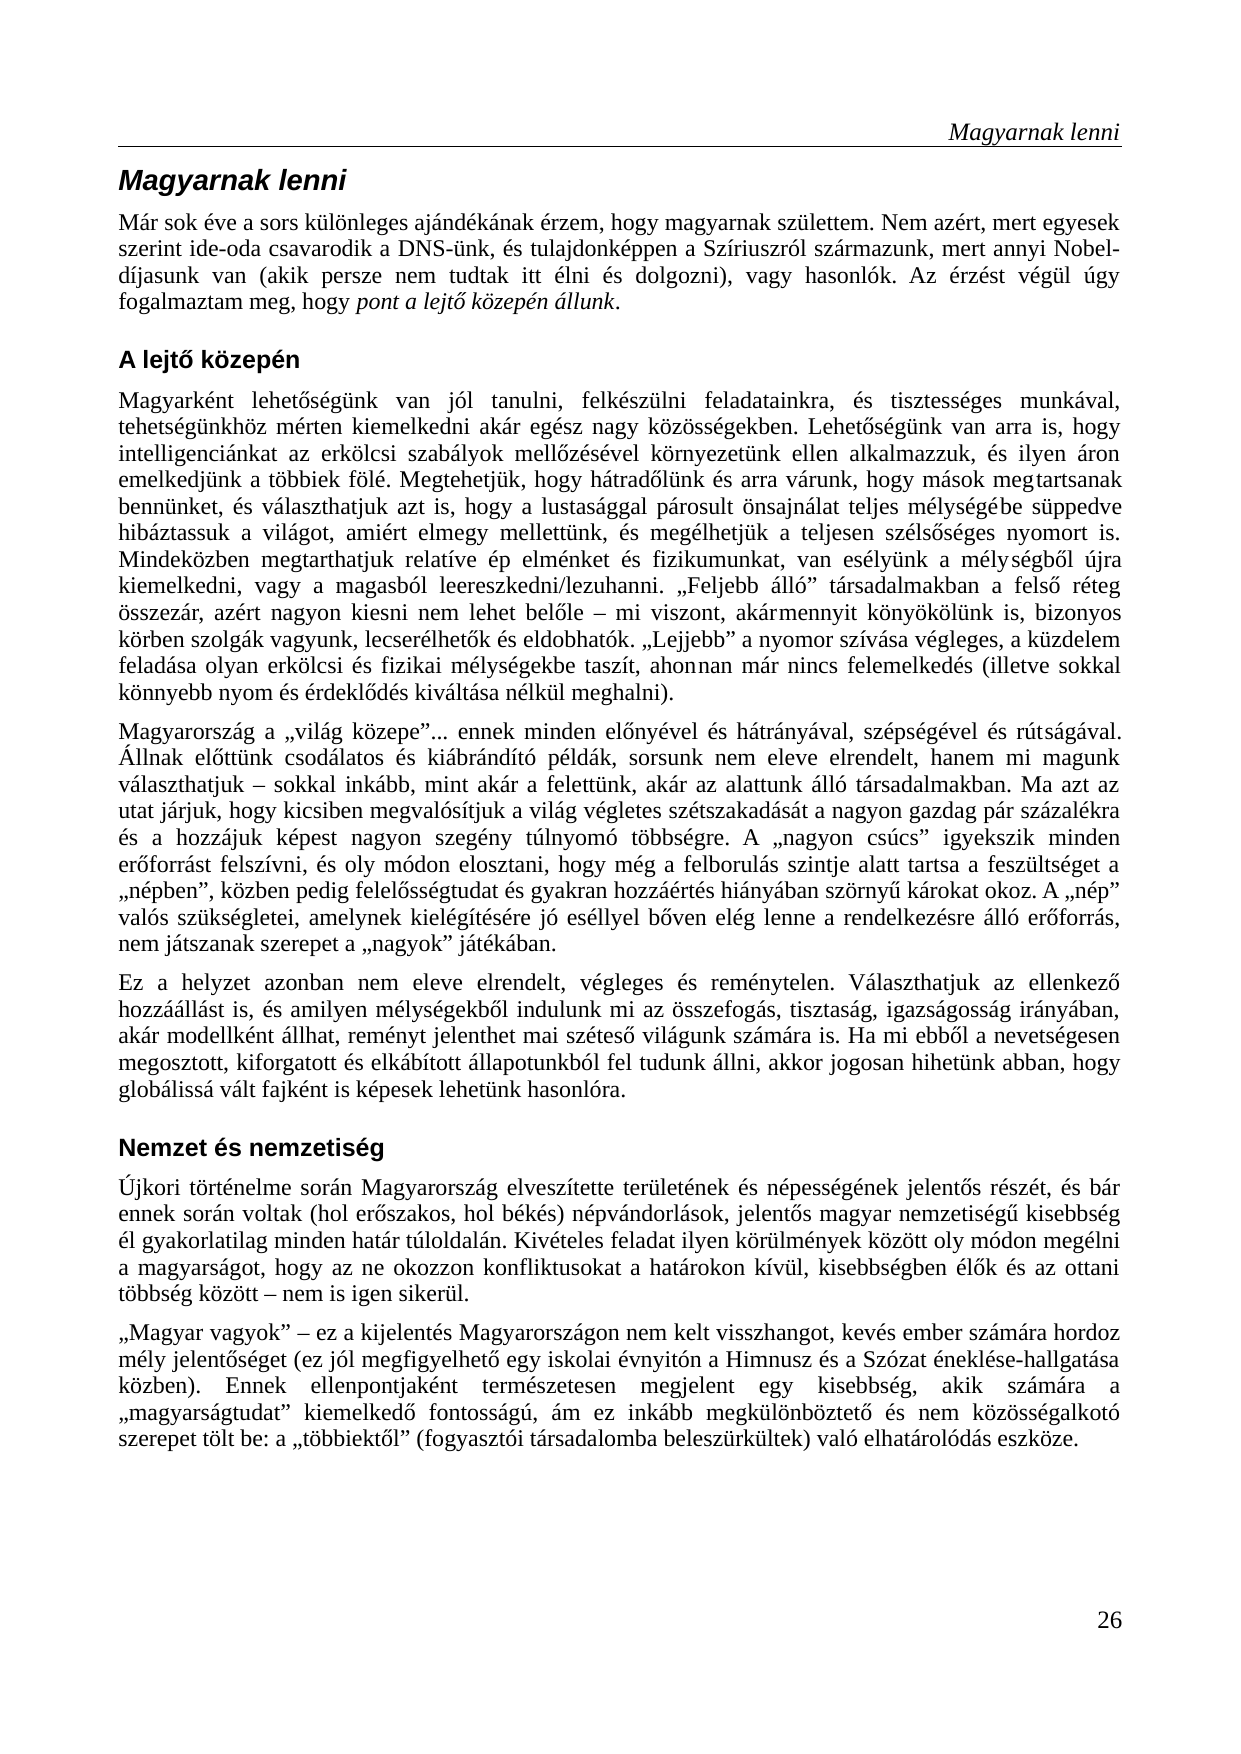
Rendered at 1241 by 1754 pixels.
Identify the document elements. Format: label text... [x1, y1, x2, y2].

text Magyarország a „világ közepe”... ennek minden előnyével és hátrányával, szépségével és rút­ságával. Állnak előttünk csodálatos és kiábrándító példák, sorsunk nem eleve elrendelt, hanem mi magunk választhatjuk – sokkal inkább, mint akár a felettünk, akár az alattunk álló társadalmakban. Ma azt az utat járjuk, hogy kicsiben megvalósítjuk a világ végletes szétszakadását a nagyon gazdag pár százalékra és a hozzájuk képest nagyon szegény túlnyomó többségre. A „nagyon csúcs” igyekszik minden erőforrást felszívni, és oly módon elosztani, hogy még a felborulás szintje alatt tartsa a feszültséget a „népben”, közben pedig felelősségtudat és gyakran hozzáértés hiányában szörnyű károkat okoz. A „nép” valós szükségletei, amelynek kielégítésére jó eséllyel bőven elég lenne a rendelkezésre álló erőforrás, nem játszanak szerepet a „nagyok” játékában. [118, 718, 1122, 957]
subtitle Nemzet és nemzetiség [118, 1134, 1122, 1162]
text „Magyar vagyok” – ez a kijelentés Magyarországon nem kelt visszhangot, kevés ember számára hordoz mély jelentőséget (ez jól megfigyelhető egy iskolai évnyitón a Himnusz és a Szózat éneklése-hallgatása közben). Ennek ellenpontjaként természetesen megjelent egy kisebbség, akik számára a „magyarságtudat” kiemelkedő fontosságú, ám ez inkább megkülönböztető és nem közösségalkotó szerepet tölt be: a „többiektől” (fogyasztói társadalomba beleszürkültek) való elhatárolódás eszköze. [118, 1319, 1122, 1452]
subtitle Magyarnak lenni [118, 164, 1122, 196]
text Már sok éve a sors különleges ajándékának érzem, hogy magyarnak születtem. Nem azért, mert egyesek szerint ide-oda csavarodik a DNS-ünk, és tulajdonképpen a Szíriuszról származunk, mert annyi Nobel-díjasunk van (akik persze nem tudtak itt élni és dolgozni), vagy hasonlók. Az érzést végül úgy fogalmaztam meg, hogy pont a lejtő közepén állunk. [118, 209, 1122, 315]
text Újkori történelme során Magyarország elveszítette területének és népességének jelentős részét, és bár ennek során voltak (hol erőszakos, hol békés) népvándorlások, jelentős magyar nemzetiségű kisebbség él gyakorlatilag minden határ túloldalán. Kivételes feladat ilyen körülmények között oly módon megélni a magyarságot, hogy az ne okozzon konfliktusokat a határokon kívül, kisebbségben élők és az ottani többség között – nem is igen sikerül. [118, 1174, 1122, 1307]
text Magyarként lehetőségünk van jól tanulni, felkészülni feladatainkra, és tisztességes munkával, tehetségünkhöz mérten kiemelkedni akár egész nagy közösségekben. Lehetőségünk van arra is, hogy intelligenciánkat az erkölcsi szabályok mellőzésével környezetünk ellen alkalmazzuk, és ilyen áron emelkedjünk a többiek fölé. Megtehetjük, hogy hátradőlünk és arra várunk, hogy mások meg­tartsanak bennünket, és választhatjuk azt is, hogy a lustasággal párosult önsajnálat teljes mélységé­be süppedve hibáztassuk a világot, amiért elmegy mellettünk, és megélhetjük a teljesen szélsőséges nyomort is. Mindeközben megtarthatjuk relatíve ép elménket és fizikumunkat, van esélyünk a mély­ségből újra kiemelkedni, vagy a magasból leereszkedni/lezuhanni. „Feljebb álló” társadalmakban a felső réteg összezár, azért nagyon kiesni nem lehet belőle – mi viszont, akár­mennyit könyökölünk is, bizonyos körben szolgák vagyunk, lecserélhetők és eldobhatók. „Lejjebb” a nyomor szívása végleges, a küzdelem feladása olyan erkölcsi és fizikai mélységekbe taszít, ahon­nan már nincs felemelkedés (illetve sokkal könnyebb nyom és érdeklődés kiváltása nélkül meghalni). [118, 387, 1122, 705]
subtitle A lejtő közepén [118, 346, 1122, 374]
text Ez a helyzet azonban nem eleve elrendelt, végleges és reménytelen. Választhatjuk az ellenkező hozzáállást is, és amilyen mélységekből indulunk mi az összefogás, tisztaság, igazságosság irányában, akár modellként állhat, reményt jelenthet mai széteső világunk számára is. Ha mi ebből a nevetségesen megosztott, kiforgatott és elkábított állapotunkból fel tudunk állni, akkor jogosan hihetünk abban, hogy globálissá vált fajként is képesek lehetünk hasonlóra. [118, 969, 1122, 1102]
